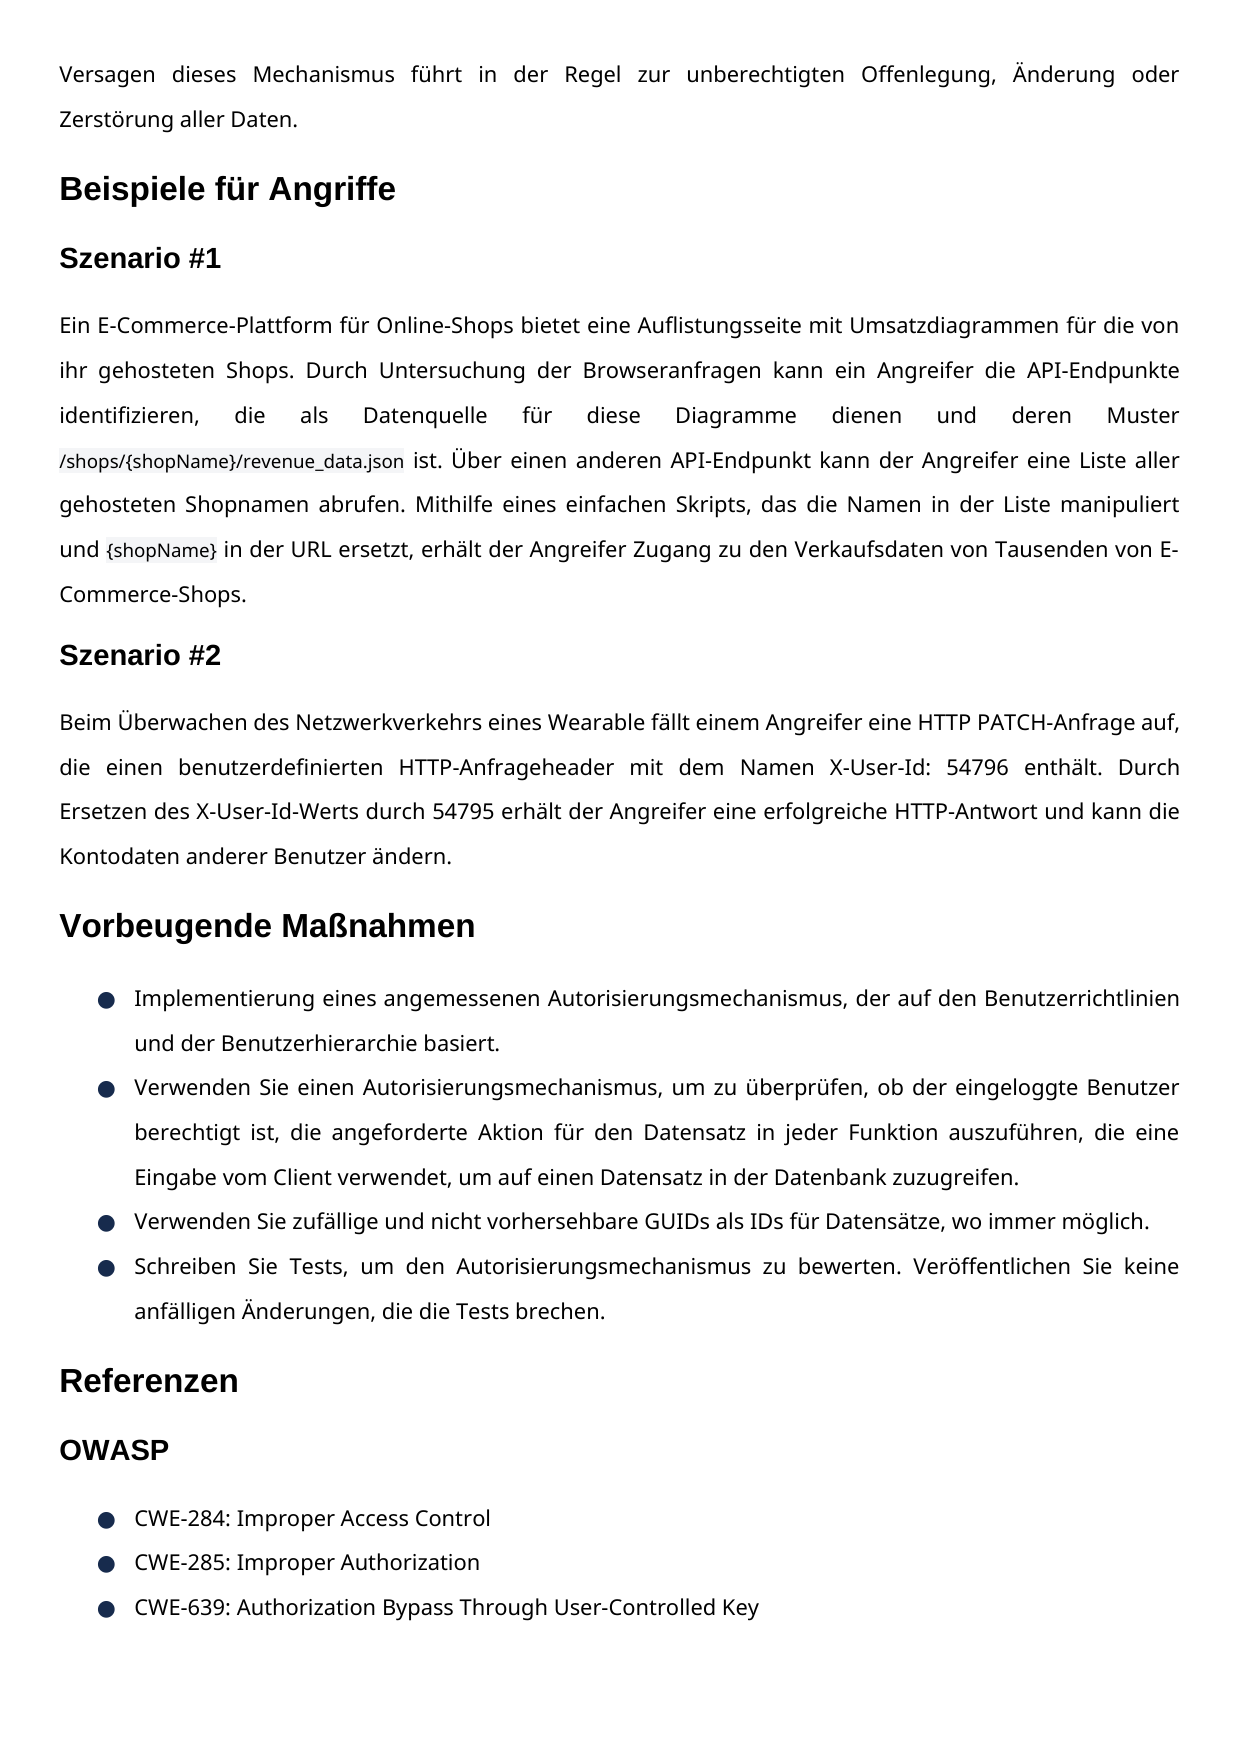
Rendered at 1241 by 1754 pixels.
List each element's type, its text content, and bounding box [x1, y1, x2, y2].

list CWE-285: Improper Authorization [97, 1547, 1181, 1577]
subtitle Beispiele für Angriffe [59, 169, 1181, 208]
subtitle OWASP [59, 1433, 1181, 1467]
list Schreiben Sie Tests, um den Autorisierungsmechanismus zu bewerten. Veröffentlichen Sie keine anfälligen Änderungen, die die Tests brechen. [97, 1251, 1181, 1326]
list Verwenden Sie einen Autorisierungsmechanismus, um zu überprüfen, ob der eingeloggte Benutzer berechtigt ist, die angeforderte Aktion für den Datensatz in jeder Funktion auszuführen, die eine Eingabe vom Client verwendet, um auf einen Datensatz in der Datenbank zuzugreifen. [97, 1072, 1181, 1191]
subtitle Vorbeugende Maßnahmen [59, 907, 1181, 945]
text Ein E-Commerce-Plattform für Online-Shops bietet eine Auflistungsseite mit Umsatzdiagrammen für die von ihr gehosteten Shops. Durch Untersuchung der Browseranfragen kann ein Angreifer die API-Endpunkte identifizieren, die als Datenquelle für diese Diagramme dienen und deren Muster /shops/{shopName}/revenue_data.json ist. Über einen anderen API-Endpunkt kann der Angreifer eine Liste aller gehosteten Shopnamen abrufen. Mithilfe eines einfachen Skripts, das die Namen in der Liste manipuliert und {shopName} in der URL ersetzt, erhält der Angreifer Zugang zu den Verkaufsdaten von Tausenden von E-Commerce-Shops. [59, 311, 1181, 608]
list CWE-639: Authorization Bypass Through User-Controlled Key [97, 1592, 1181, 1622]
text Versagen dieses Mechanismus führt in der Regel zur unberechtigten Offenlegung, Änderung oder Zerstörung aller Daten. [59, 59, 1181, 133]
list Implementierung eines angemessenen Autorisierungsmechanismus, der auf den Benutzerrichtlinien und der Benutzerhierarchie basiert. [97, 983, 1181, 1057]
subtitle Szenario #1 [59, 241, 1181, 275]
list Verwenden Sie zufällige und nicht vorhersehbare GUIDs als IDs für Datensätze, wo immer möglich. [97, 1206, 1181, 1236]
list CWE-284: Improper Access Control [97, 1502, 1181, 1532]
subtitle Referenzen [59, 1361, 1181, 1400]
text Beim Überwachen des Netzwerkverkehrs eines Wearable fällt einem Angreifer eine HTTP PATCH-Anfrage auf, die einen benutzerdefinierten HTTP-Anfrageheader mit dem Namen X-User-Id: 54796 enthält. Durch Ersetzen des X-User-Id-Werts durch 54795 erhält der Angreifer eine erfolgreiche HTTP-Antwort und kann die Kontodaten anderer Benutzer ändern. [59, 707, 1181, 871]
subtitle Szenario #2 [59, 638, 1181, 671]
